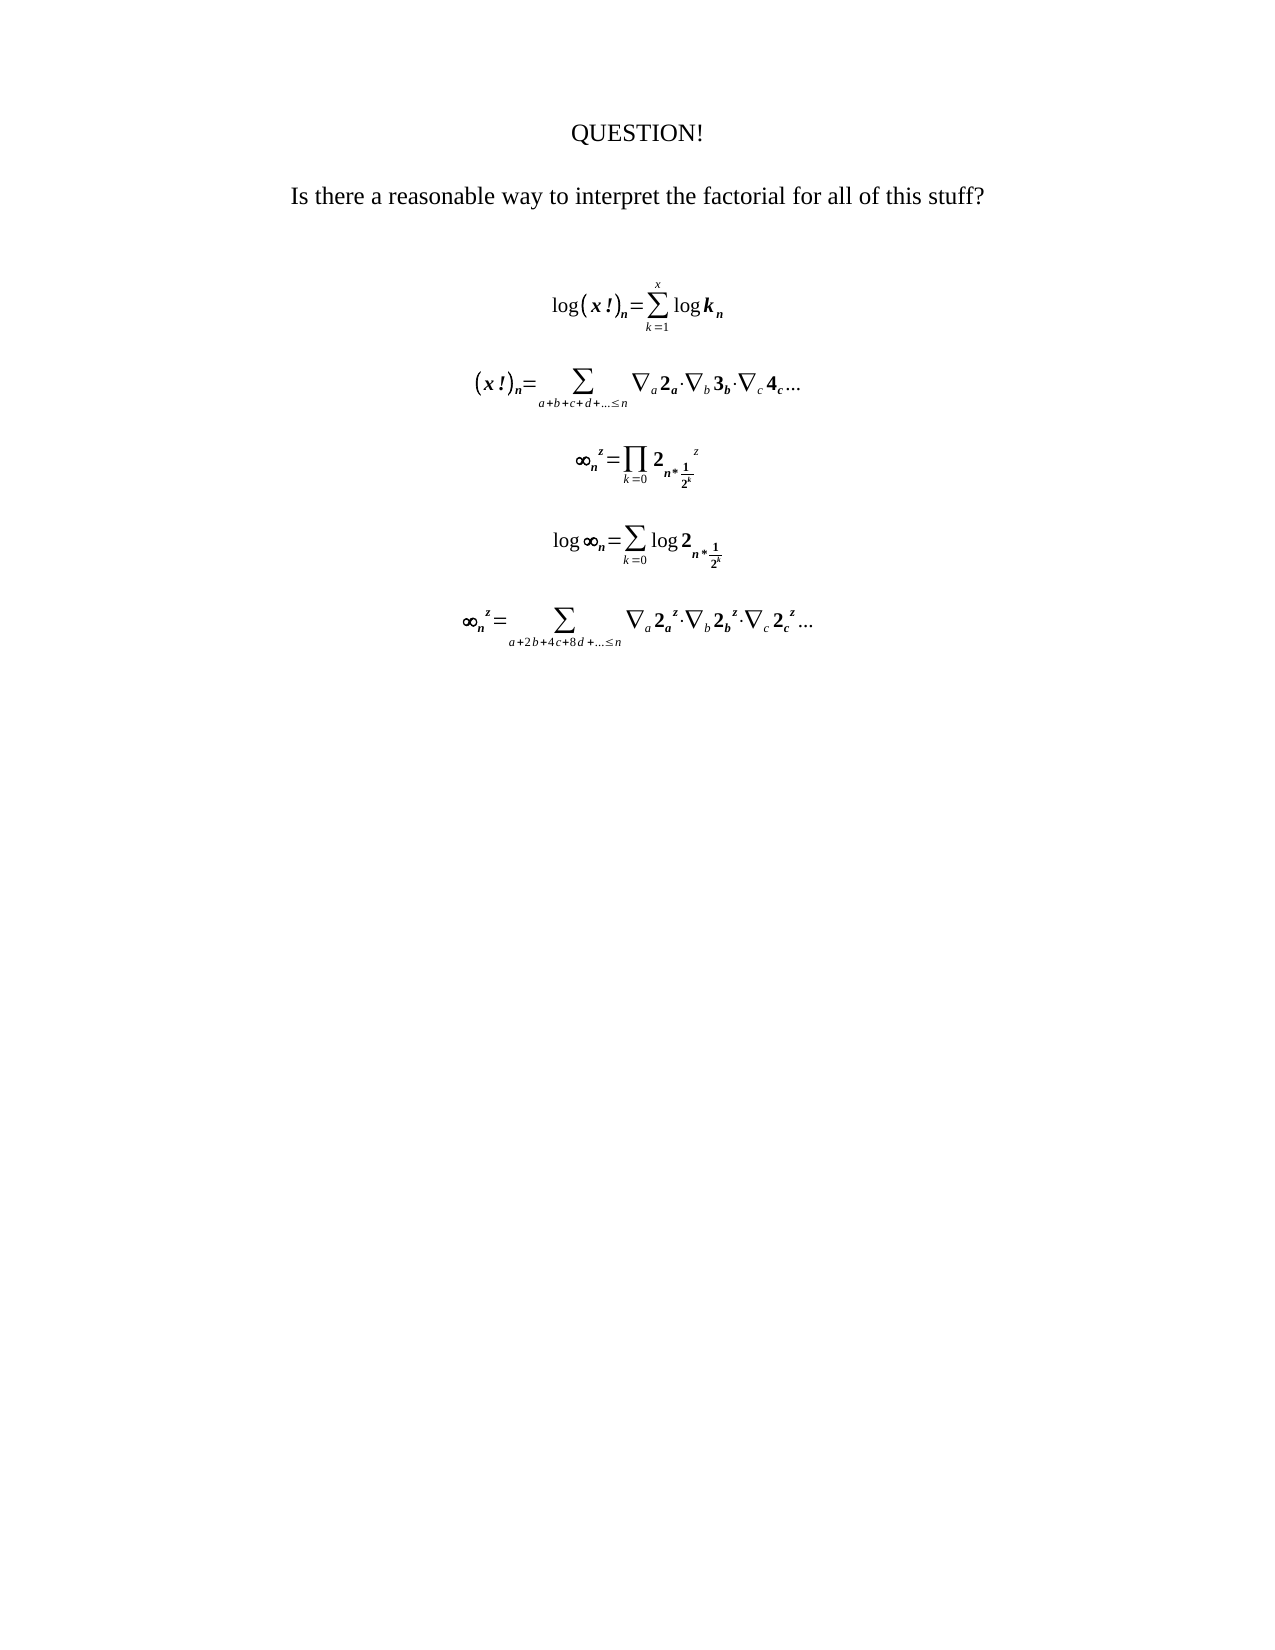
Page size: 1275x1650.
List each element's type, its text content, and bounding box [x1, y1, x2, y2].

text Is there a reasonable way to interpret the factorial for all of this stuff? [118, 181, 1157, 210]
text QUESTION! [118, 118, 1157, 147]
